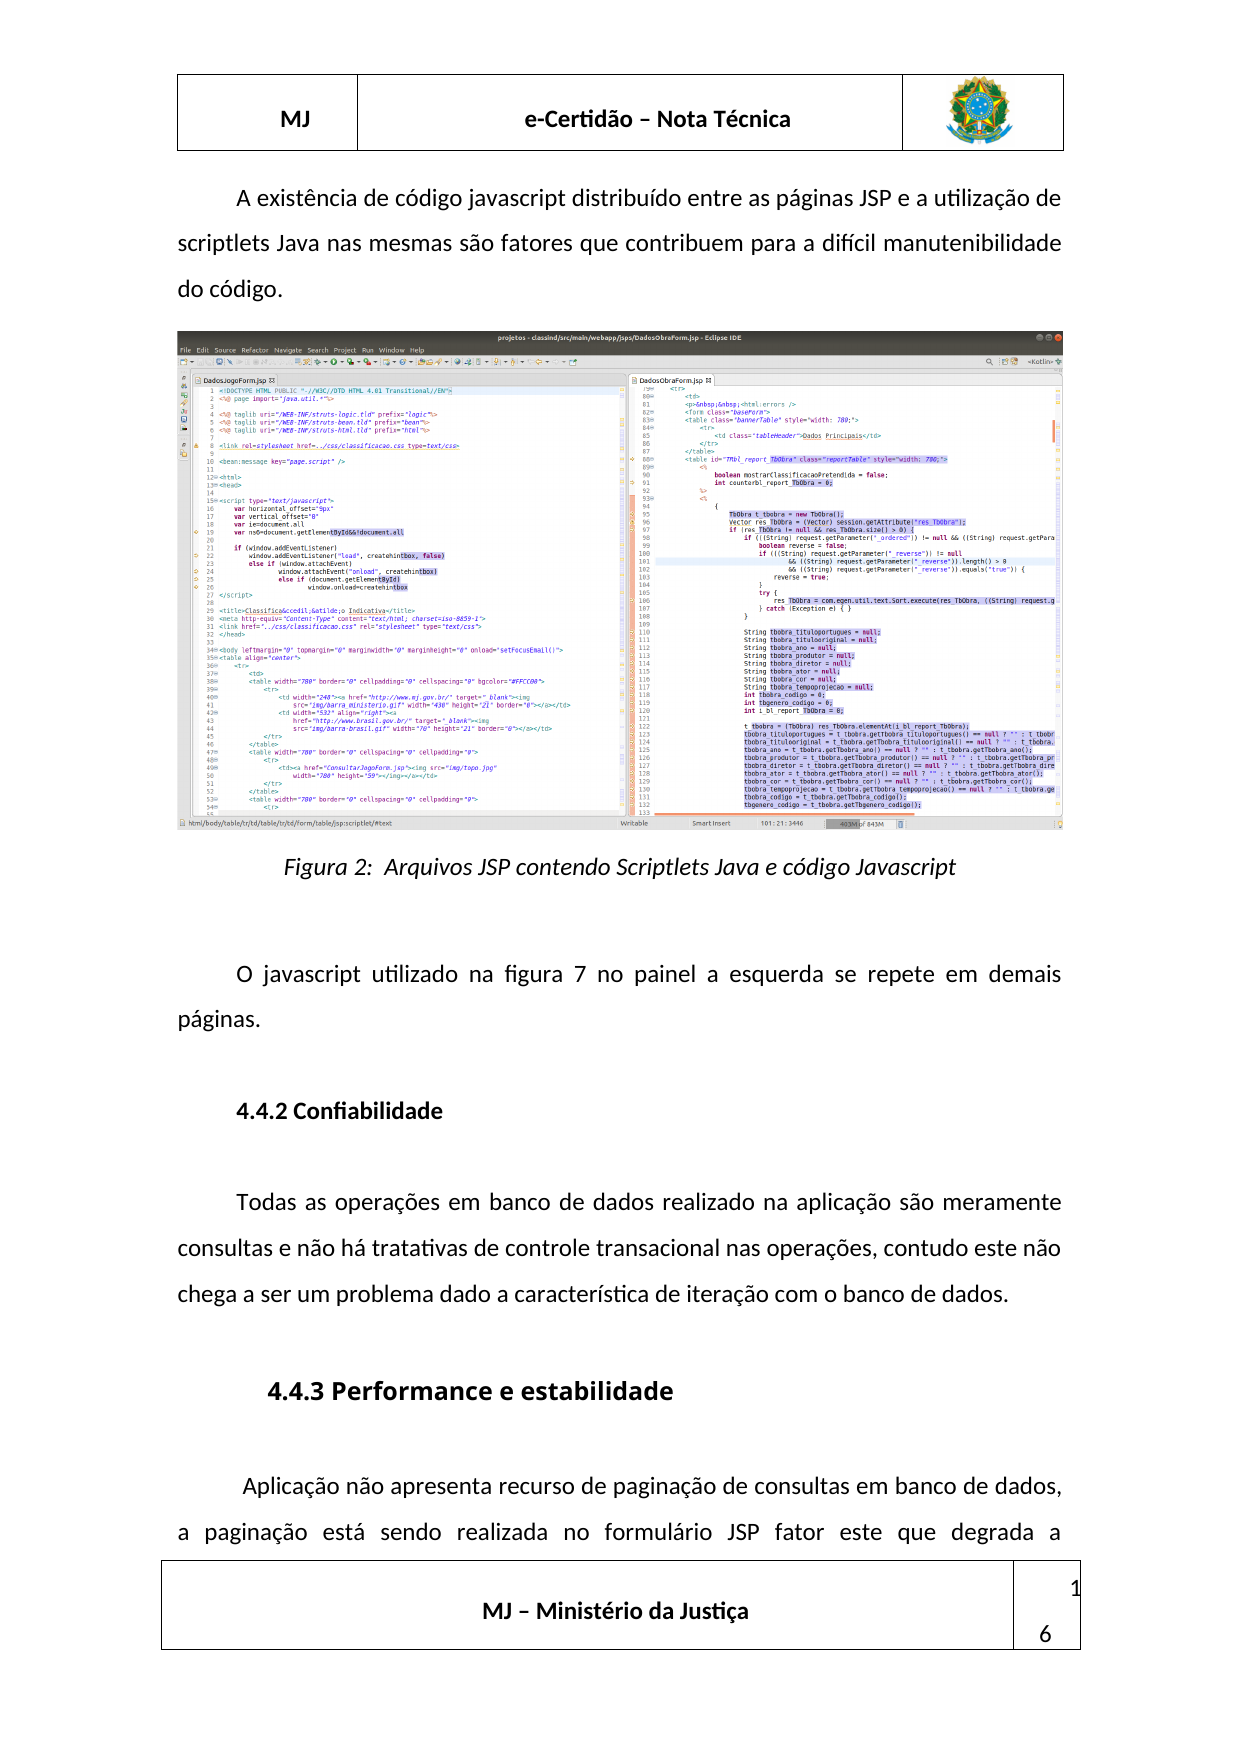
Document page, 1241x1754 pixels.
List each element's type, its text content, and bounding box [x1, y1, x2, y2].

text Figura 2: Arquivos JSP contendo Scriptlets Java e código Javascript [177, 830, 1063, 882]
text Aplicação não apresenta recurso de paginação de consultas em banco de dados, a paginação está sendo realizada no formulário JSP fator este que degrada a performance da mesma tanto na utilização desnecessária de recursos de banco de dados, armazenamento em memória no servidor de aplicação Java e utilização de recursos de rede. [177, 1470, 1063, 1516]
picture [177, 331, 1063, 830]
text A existência de código javascript distribuído entre as páginas JSP e a utilização de scriptlets Java nas mesmas são fatores que contribuem para a difícil manutenibilidade do código. [177, 182, 1063, 228]
text A existência de código javascript distribuído entre as páginas JSP e a utilização de scriptlets Java nas mesmas são fatores que contribuem para a difícil manutenibilidade do código. [177, 258, 1063, 304]
subtitle 4.4.3 Performance e estabilidade [177, 1373, 1063, 1407]
text 4.4.2 Confiabilidade [443, 1095, 1063, 1125]
text 4.4.2 Confiabilidade [177, 1095, 236, 1125]
picture [944, 75, 1020, 149]
text O javascript utilizado na figura 7 no painel a esquerda se repete em demais páginas. [177, 958, 1063, 1034]
text Todas as operações em banco de dados realizado na aplicação são meramente consultas e não há tratativas de controle transacional nas operações, contudo este não chega a ser um problema dado a característica de iteração com o banco de dados. [177, 1186, 1063, 1232]
text Todas as operações em banco de dados realizado na aplicação são meramente consultas e não há tratativas de controle transacional nas operações, contudo este não chega a ser um problema dado a característica de iteração com o banco de dados. [177, 1263, 1063, 1308]
